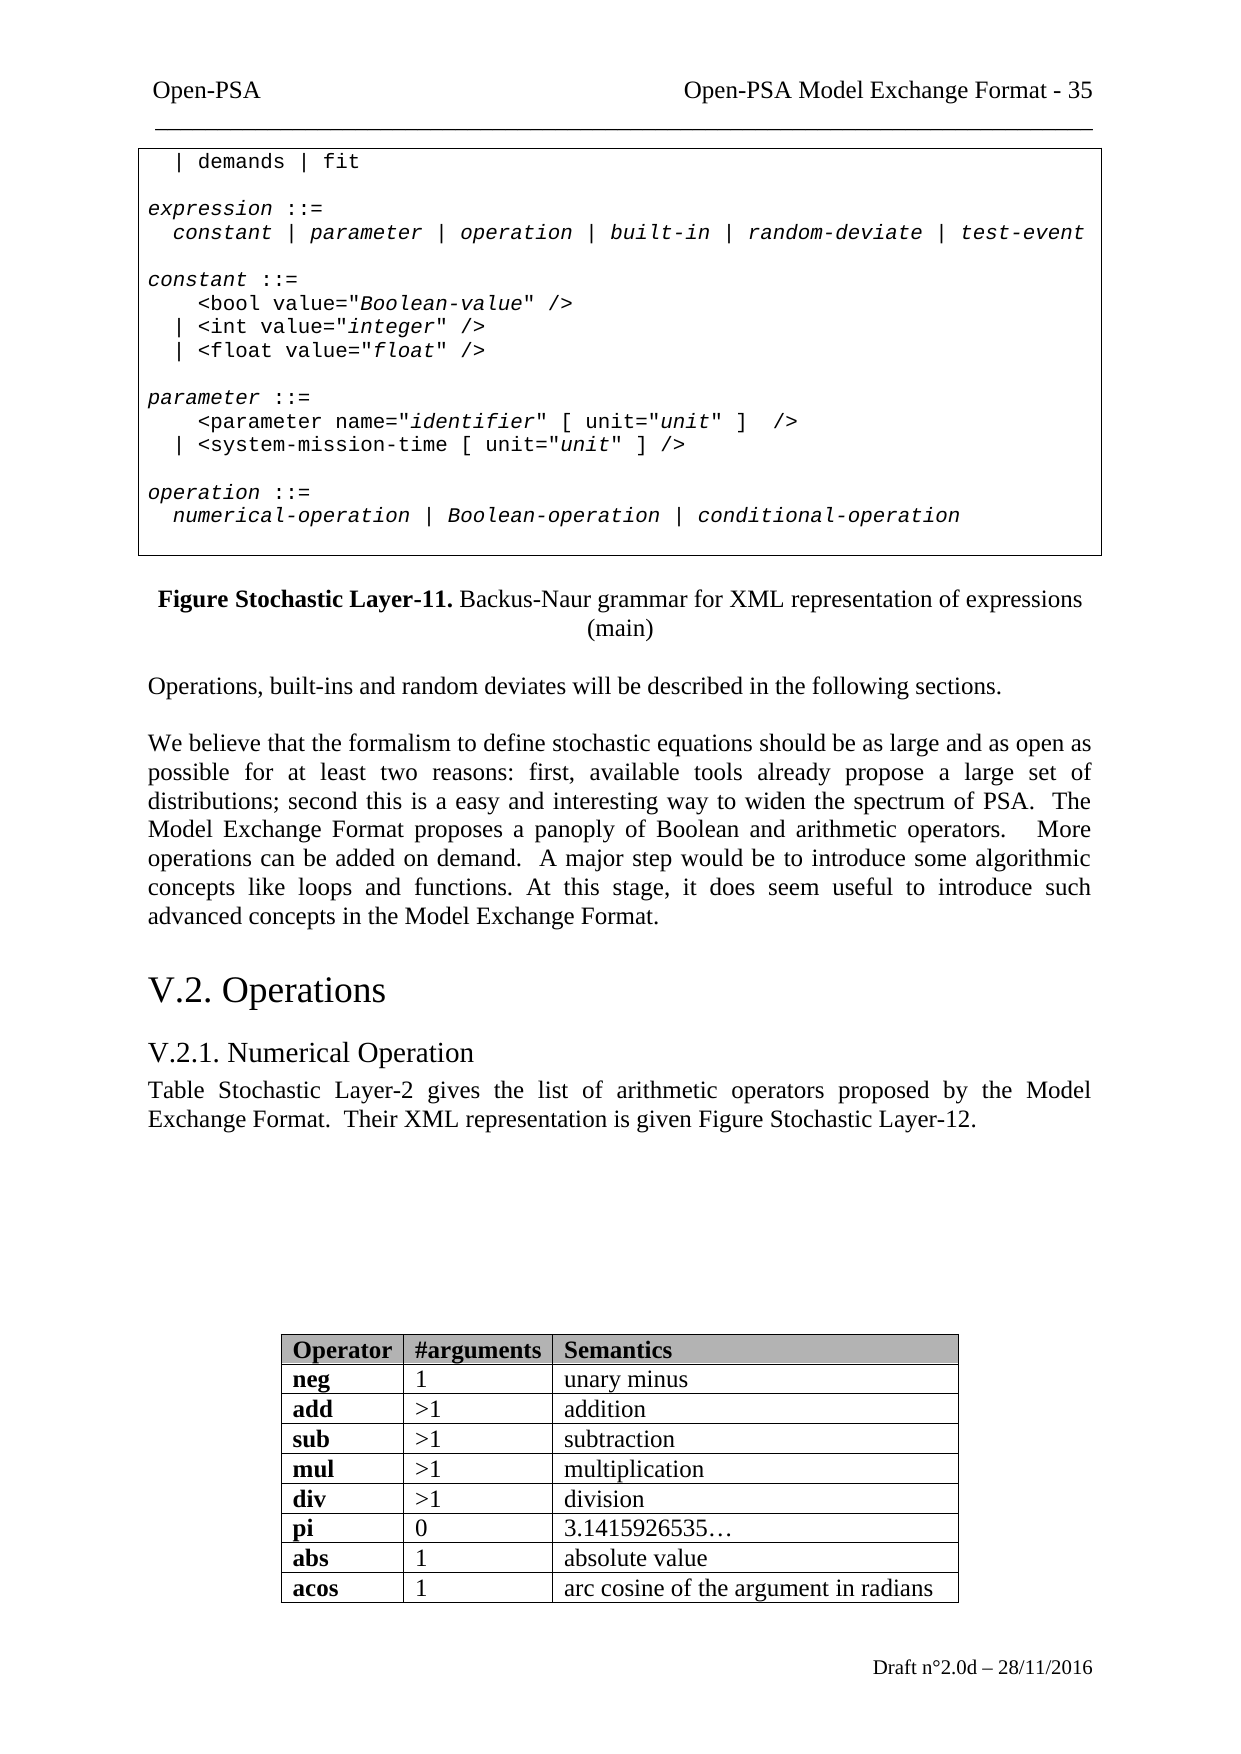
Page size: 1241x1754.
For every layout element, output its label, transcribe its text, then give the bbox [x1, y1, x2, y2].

text constant ::= [148, 269, 1093, 293]
text Operations, built-ins and random deviates will be described in the following sections. [148, 671, 1093, 699]
text | <int value="integer" /> [148, 316, 1093, 340]
text constant | parameter | operation | built-in | random-deviate | test-event [148, 222, 1093, 245]
text operation ::= [148, 482, 1093, 505]
table_cell multiplication [553, 1454, 958, 1483]
table_cell 1 [404, 1543, 552, 1572]
table_cell >1 [404, 1484, 552, 1512]
text | <system-mission-time [ unit="unit" ] /> [148, 434, 1093, 458]
table_cell >1 [404, 1454, 552, 1483]
table_cell addition [553, 1394, 958, 1423]
table_cell unary minus [553, 1365, 958, 1393]
text <bool value="Boolean-value" /> [148, 293, 1093, 316]
subtitle Operations [148, 967, 1093, 1010]
text | demands | fit [139, 149, 1101, 174]
text We believe that the formalism to define stochastic equations should be as large and as open as possible for at least two reasons: first, available tools already propose a large set of distributions; second this is a easy and interesting way to widen the spectrum of PSA. The Model Exchange Format proposes a panoply of Boolean and arithmetic operators. More operations can be added on demand. A major step would be to introduce some algorithmic concepts like loops and functions. At this stage, it does seem useful to introduce such advanced concepts in the Model Exchange Format. [148, 728, 1093, 929]
table_cell 3.1415926535… [553, 1514, 958, 1542]
table_header #arguments [404, 1335, 552, 1363]
table_cell add [282, 1394, 403, 1423]
table_cell div [282, 1484, 403, 1512]
table_header Semantics [553, 1335, 958, 1363]
table_cell pi [282, 1514, 403, 1542]
table_cell sub [282, 1424, 403, 1453]
table_cell 1 [404, 1573, 552, 1602]
table_header Operator [282, 1335, 403, 1363]
table_cell absolute value [553, 1543, 958, 1572]
table_cell acos [282, 1573, 403, 1602]
text Table Stochastic Layer-2 gives the list of arithmetic operators proposed by the Model Exchange Format. Their XML representation is given Figure Stochastic Layer-12. [148, 1075, 1093, 1132]
text <parameter name="identifier" [ unit="unit" ] /> [148, 411, 1093, 434]
table_cell 0 [404, 1514, 552, 1542]
table_cell >1 [404, 1424, 552, 1453]
table_cell abs [282, 1543, 403, 1572]
table_cell >1 [404, 1394, 552, 1423]
text | <float value="float" /> [148, 340, 1093, 363]
text parameter ::= [148, 387, 1093, 411]
table_cell arc cosine of the argument in radians [553, 1573, 958, 1602]
table_cell mul [282, 1454, 403, 1483]
text expression ::= [148, 198, 1093, 222]
text numerical-operation | Boolean-operation | conditional-operation [148, 505, 1093, 529]
table_cell neg [282, 1365, 403, 1393]
table_cell division [553, 1484, 958, 1512]
subtitle Numerical Operation [148, 1035, 1093, 1069]
table_cell 1 [404, 1365, 552, 1393]
table_cell subtraction [553, 1424, 958, 1453]
text Figure Stochastic Layer‑11. Backus-Naur grammar for XML representation of expressions (main) [148, 584, 1093, 642]
